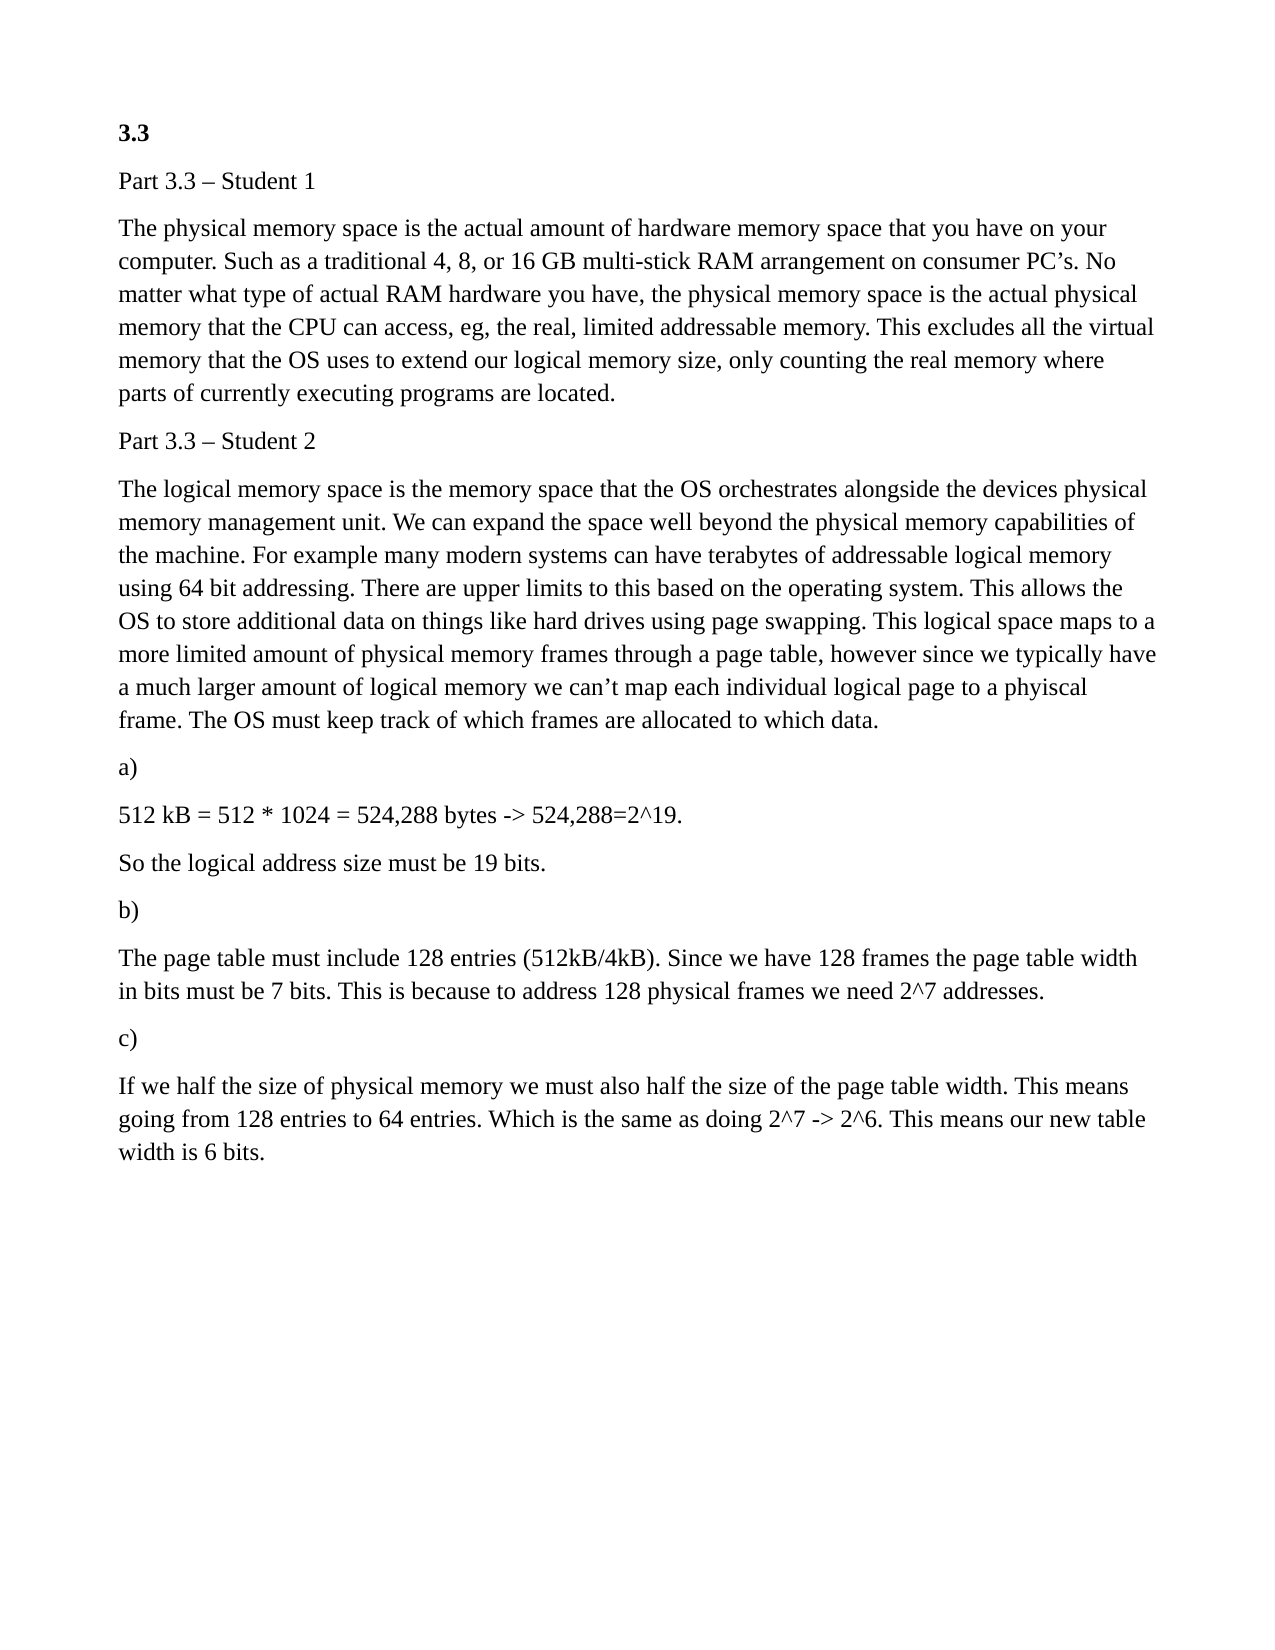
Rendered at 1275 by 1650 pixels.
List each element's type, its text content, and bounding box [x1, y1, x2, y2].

text The logical memory space is the memory space that the OS orchestrates alongside the devices physical memory management unit. We can expand the space well beyond the physical memory capabilities of the machine. For example many modern systems can have terabytes of addressable logical memory using 64 bit addressing. There are upper limits to this based on the operating system. This allows the OS to store additional data on things like hard drives using page swapping. This logical space maps to a more limited amount of physical memory frames through a page table, however since we typically have a much larger amount of logical memory we can’t map each individual logical page to a phyiscal frame. The OS must keep track of which frames are allocated to which data. [118, 474, 1157, 733]
text If we half the size of physical memory we must also half the size of the page table width. This means going from 128 entries to 64 entries. Which is the same as doing 2^7 -> 2^6. This means our new table width is 6 bits. [118, 1071, 1157, 1166]
text So the logical address size must be 19 bits. [118, 848, 1157, 876]
text c) [118, 1023, 1157, 1052]
text The physical memory space is the actual amount of hardware memory space that you have on your computer. Such as a traditional 4, 8, or 16 GB multi-stick RAM arrangement on consumer PC’s. No matter what type of actual RAM hardware you have, the physical memory space is the actual physical memory that the CPU can access, eg, the real, limited addressable memory. This excludes all the virtual memory that the OS uses to extend our logical memory size, only counting the real memory where parts of currently executing programs are located. [118, 213, 1157, 407]
text 512 kB = 512 * 1024 = 524,288 bytes -> 524,288=2^19. [118, 800, 1157, 829]
text Part 3.3 – Student 2 [118, 426, 1157, 455]
text a) [118, 752, 1157, 781]
text 3.3 [118, 118, 1157, 147]
text The page table must include 128 entries (512kB/4kB). Since we have 128 frames the page table width in bits must be 7 bits. This is because to address 128 physical frames we need 2^7 addresses. [118, 943, 1157, 1004]
text Part 3.3 – Student 1 [118, 166, 1157, 194]
text b) [118, 895, 1157, 924]
